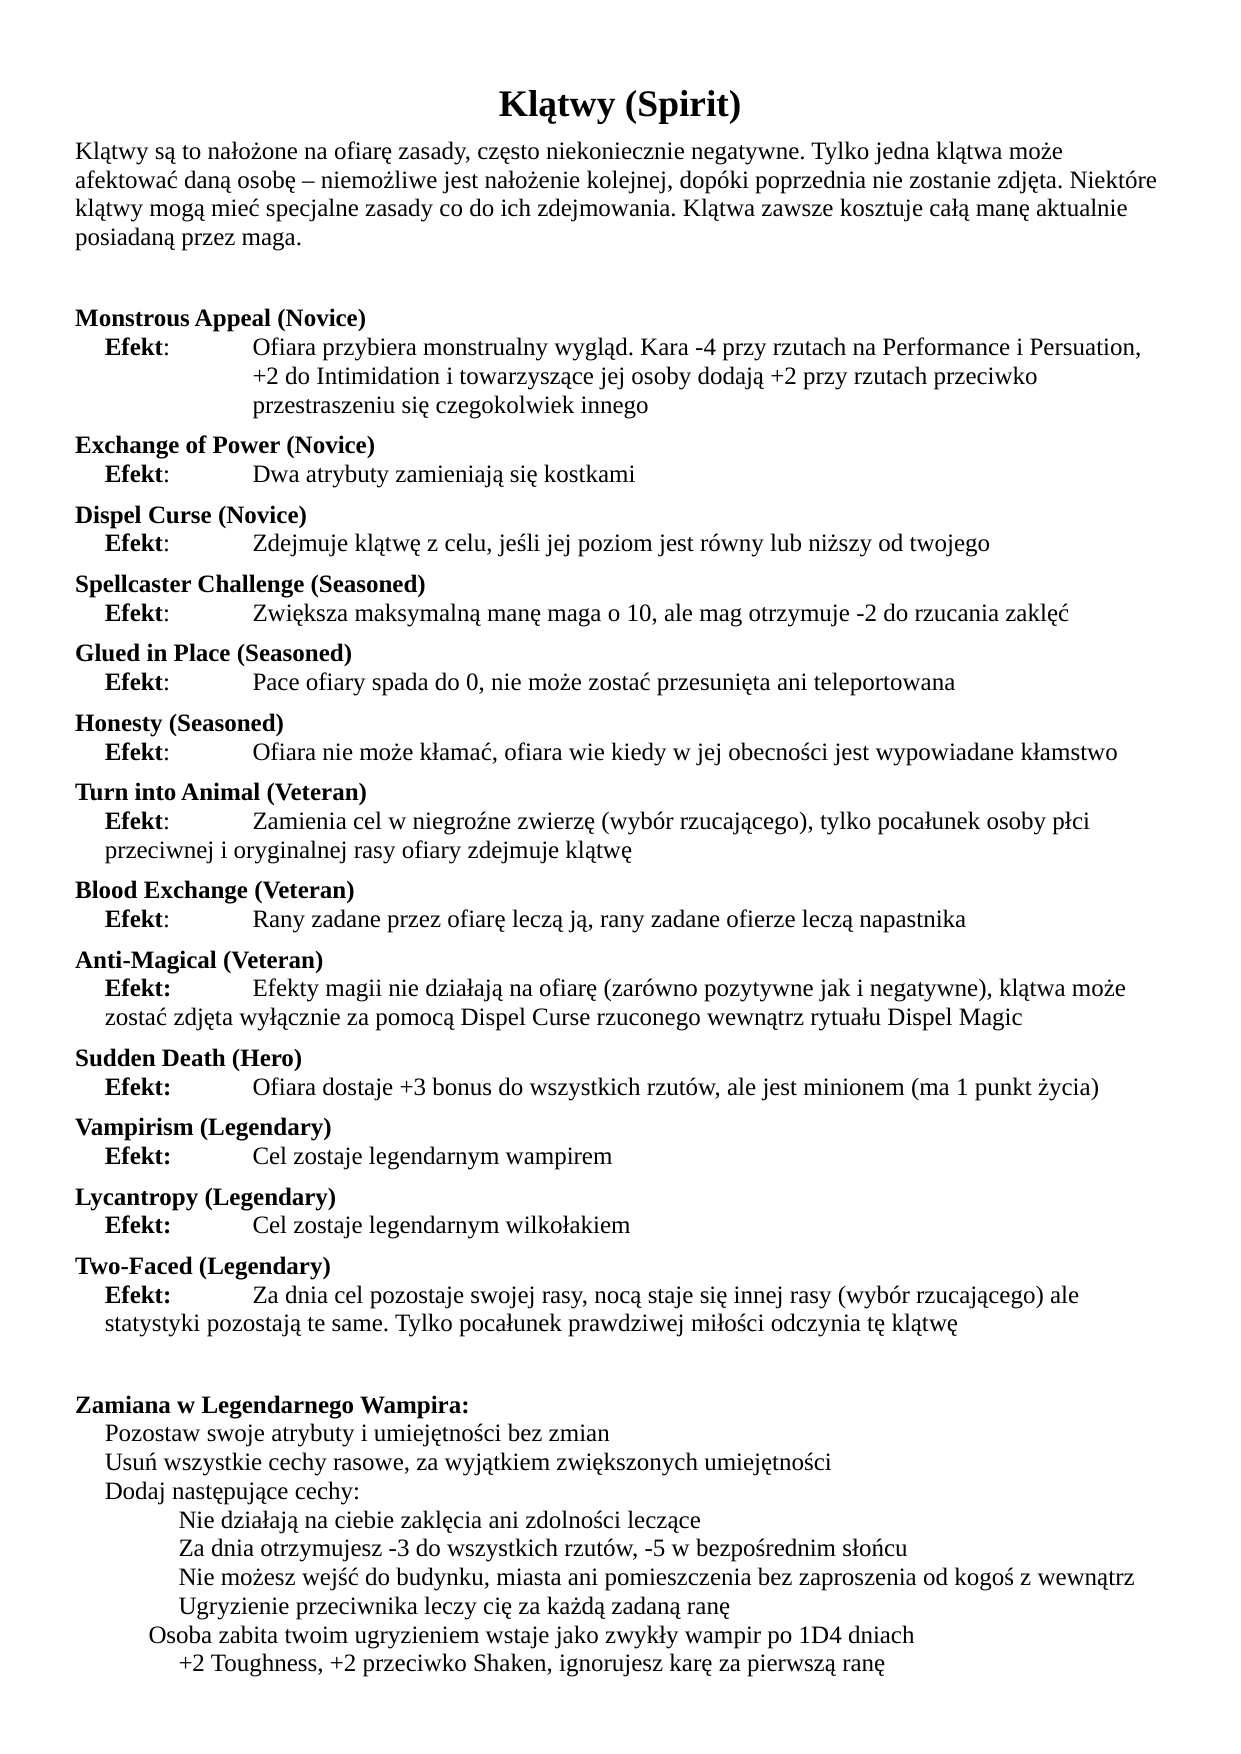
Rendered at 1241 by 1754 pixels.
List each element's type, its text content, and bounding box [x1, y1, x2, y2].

text Blood Exchange (Veteran) Efekt: Rany zadane przez ofiarę leczą ją, rany zadane ofierze leczą napastnika [75, 875, 1165, 933]
text Turn into Animal (Veteran) Efekt: Zamienia cel w niegroźne zwierzę (wybór rzucającego), tylko pocałunek osoby płci przeciwnej i oryginalnej rasy ofiary zdejmuje klątwę [75, 777, 1165, 863]
text Spellcaster Challenge (Seasoned) Efekt: Zwiększa maksymalną manę maga o 10, ale mag otrzymuje -2 do rzucania zaklęć [75, 569, 1165, 627]
text Dispel Curse (Novice) Efekt: Zdejmuje klątwę z celu, jeśli jej poziom jest równy lub niższy od twojego [75, 500, 1165, 557]
text Monstrous Appeal (Novice) Efekt: Ofiara przybiera monstrualny wygląd. Kara -4 przy rzutach na Performance i Persuation, +2 do Intimidation i towarzyszące jej osoby dodają +2 przy rzutach przeciwko przestraszeniu się czegokolwiek innego [75, 303, 1165, 418]
text Sudden Death (Hero) Efekt: Ofiara dostaje +3 bonus do wszystkich rzutów, ale jest minionem (ma 1 punkt życia) [75, 1043, 1165, 1100]
text Exchange of Power (Novice) Efekt: Dwa atrybuty zamieniają się kostkami [75, 430, 1165, 488]
text Klątwy (Spirit) [75, 81, 1165, 124]
text Zamiana w Legendarnego Wampira: Pozostaw swoje atrybuty i umiejętności bez zmian Usuń wszystkie cechy rasowe, za wyjątkiem zwiększonych umiejętności Dodaj następujące cechy: Nie działają na ciebie zaklęcia ani zdolności leczące Za dnia otrzymujesz -3 do wszystkich rzutów, -5 w bezpośrednim słońcu Nie możesz wejść do budynku, miasta ani pomieszczenia bez zaproszenia od kogoś z wewnątrz Ugryzienie przeciwnika leczy cię za każdą zadaną ranę Osoba zabita twoim ugryzieniem wstaje jako zwykły wampir po 1D4 dniach +2 Toughness, +2 przeciwko Shaken, ignorujesz karę za pierwszą ranę [75, 1390, 1165, 1677]
text Lycantropy (Legendary) Efekt: Cel zostaje legendarnym wilkołakiem [75, 1182, 1165, 1239]
text Honesty (Seasoned) Efekt: Ofiara nie może kłamać, ofiara wie kiedy w jej obecności jest wypowiadane kłamstwo [75, 708, 1165, 765]
text Two-Faced (Legendary) Efekt: Za dnia cel pozostaje swojej rasy, nocą staje się innej rasy (wybór rzucającego) ale statystyki pozostają te same. Tylko pocałunek prawdziwej miłości odczynia tę klątwę [75, 1251, 1165, 1337]
text Anti-Magical (Veteran) Efekt: Efekty magii nie działają na ofiarę (zarówno pozytywne jak i negatywne), klątwa może zostać zdjęta wyłącznie za pomocą Dispel Curse rzuconego wewnątrz rytuału Dispel Magic [75, 945, 1165, 1031]
text Vampirism (Legendary) Efekt: Cel zostaje legendarnym wampirem [75, 1112, 1165, 1170]
text Klątwy są to nałożone na ofiarę zasady, często niekoniecznie negatywne. Tylko jedna klątwa może afektować daną osobę – niemożliwe jest nałożenie kolejnej, dopóki poprzednia nie zostanie zdjęta. Niektóre klątwy mogą mieć specjalne zasady co do ich zdejmowania. Klątwa zawsze kosztuje całą manę aktualnie posiadaną przez maga. [75, 136, 1165, 251]
text Glued in Place (Seasoned) Efekt: Pace ofiary spada do 0, nie może zostać przesunięta ani teleportowana [75, 638, 1165, 696]
